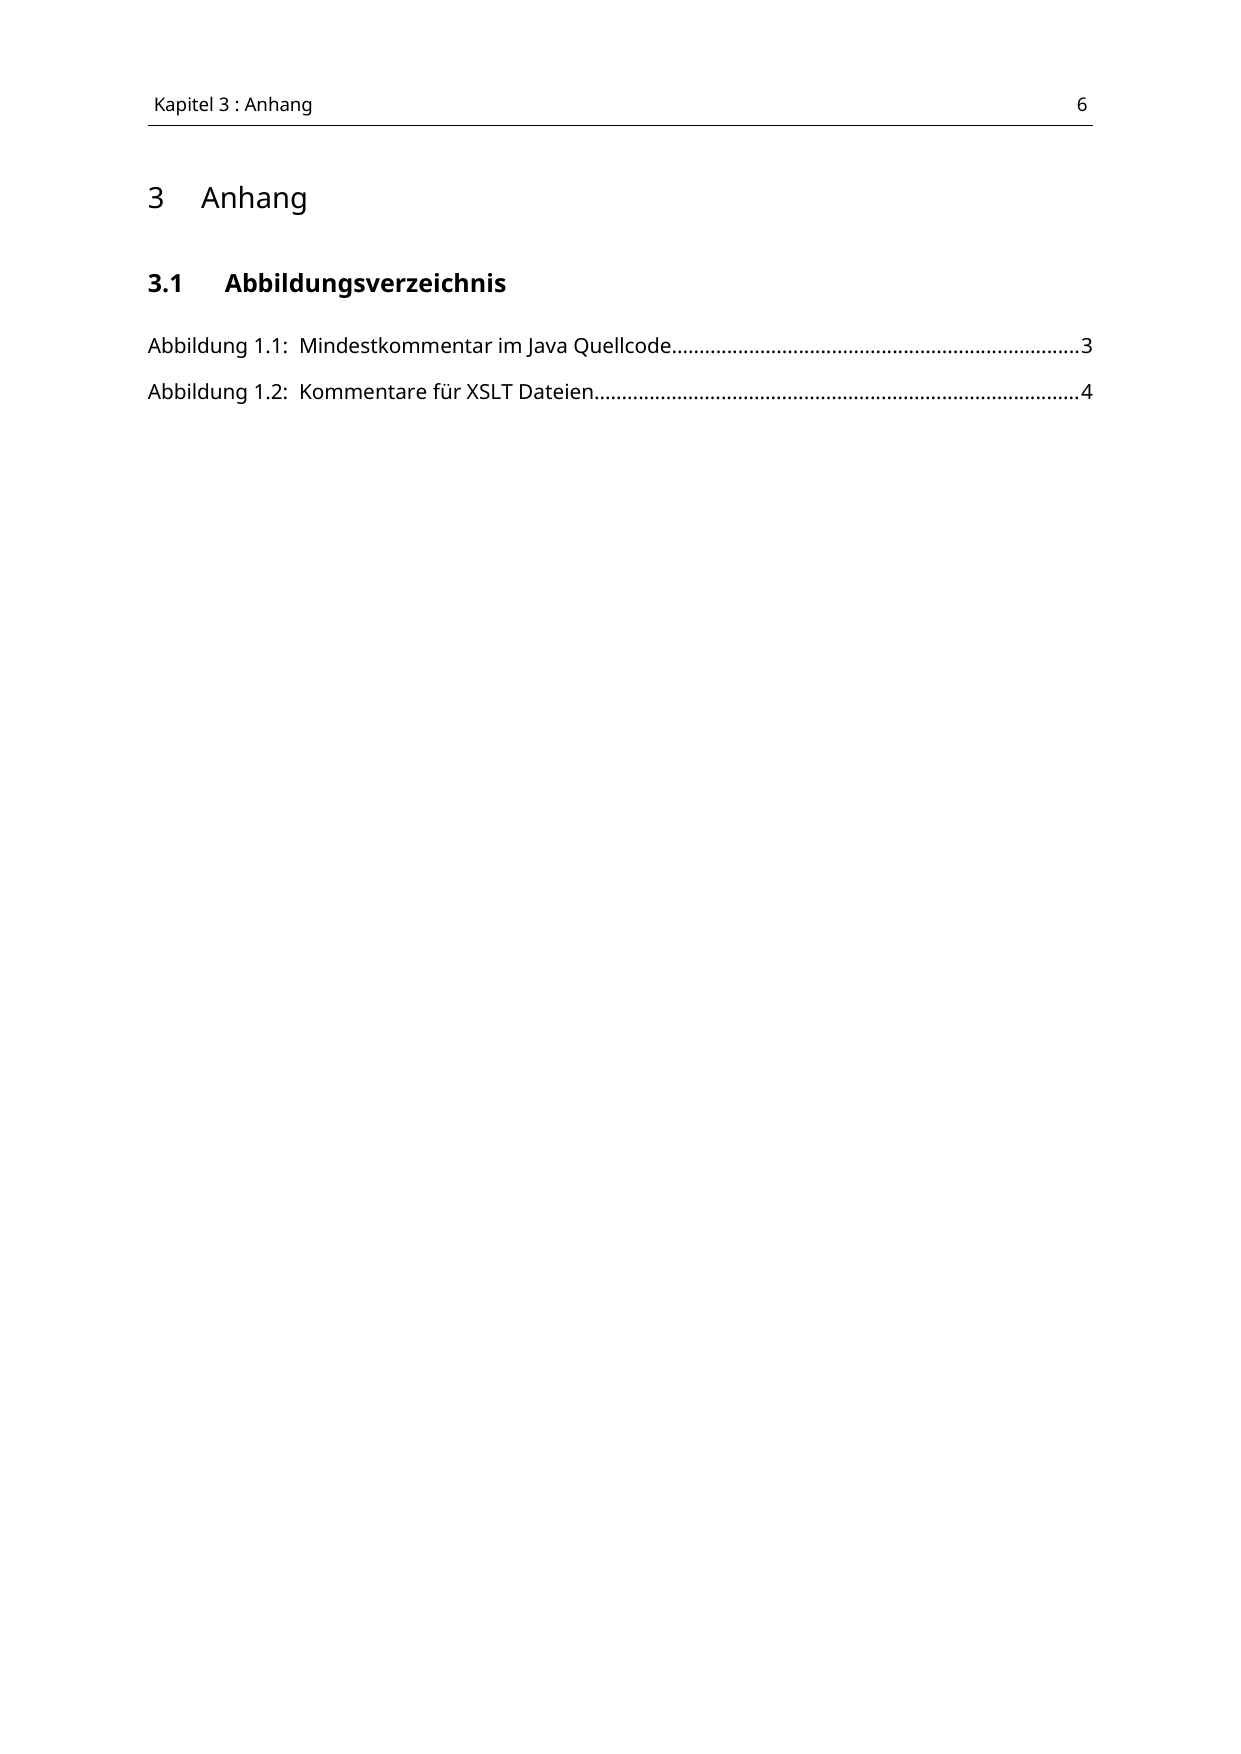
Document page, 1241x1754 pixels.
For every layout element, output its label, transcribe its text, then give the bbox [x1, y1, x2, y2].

subtitle Abbildungsverzeichnis [148, 266, 1092, 300]
subtitle Anhang [148, 177, 1092, 217]
text Abbildung 1.2: Kommentare für XSLT Dateien 4 [148, 377, 1092, 406]
text Abbildung 1.1: Mindestkommentar im Java Quellcode 3 [148, 331, 1092, 359]
